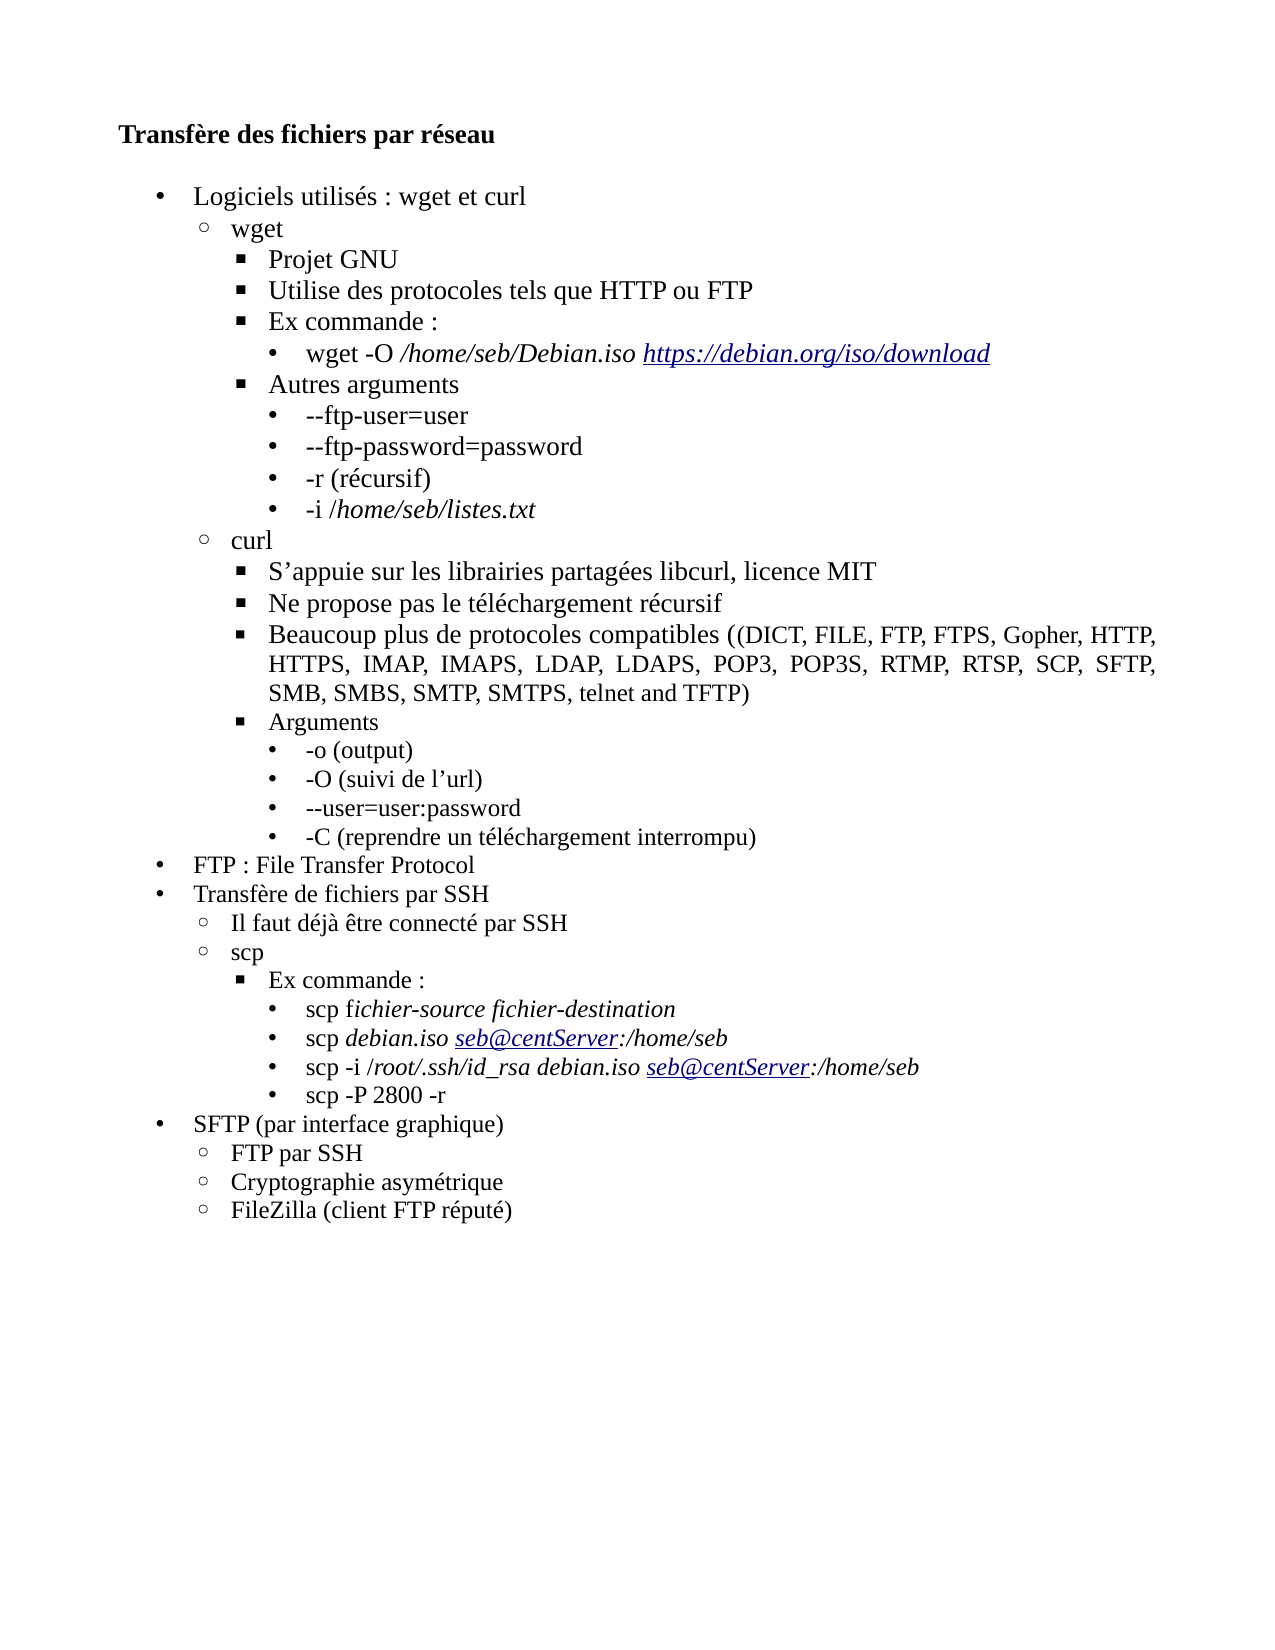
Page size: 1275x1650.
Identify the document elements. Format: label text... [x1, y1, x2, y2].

list Ex commande : [231, 305, 1157, 337]
list scp [193, 937, 1157, 965]
list Il faut déjà être connecté par SSH [193, 908, 1157, 937]
list -r (récursif) [268, 462, 1157, 493]
list --user=user:password [268, 793, 1157, 822]
list Cryptographie asymétrique [193, 1167, 1157, 1195]
list Logiciels utilisés : wget et curl [156, 180, 1157, 212]
list SFTP (par interface graphique) [156, 1109, 1157, 1138]
list Ne propose pas le téléchargement récursif [231, 587, 1157, 618]
list FTP : File Transfer Protocol [156, 850, 1157, 879]
list scp debian.iso seb@centServer:/home/seb [268, 1023, 1157, 1052]
list scp -P 2800 -r [268, 1080, 1157, 1109]
list wget -O /home/seb/Debian.iso https://debian.org/iso/download [268, 337, 1157, 368]
list curl [193, 524, 1157, 555]
list wget [193, 212, 1157, 243]
list S’appuie sur les librairies partagées libcurl, licence MIT [231, 555, 1157, 587]
list Autres arguments [231, 368, 1157, 399]
list -i /home/seb/listes.txt [268, 493, 1157, 524]
list -O (suivi de l’url) [268, 764, 1157, 793]
list FileZilla (client FTP réputé) [193, 1195, 1157, 1224]
list Projet GNU [231, 243, 1157, 274]
text Transfère des fichiers par réseau [118, 118, 1157, 149]
list --ftp-password=password [268, 430, 1157, 462]
list Utilise des protocoles tels que HTTP ou FTP [231, 274, 1157, 305]
list Beaucoup plus de protocoles compatibles ((DICT, FILE, FTP, FTPS, Gopher, HTTP, HTTPS, IMAP, IMAPS, LDAP, LDAPS, POP3, POP3S, RTMP, RTSP, SCP, SFTP, SMB, SMBS, SMTP, SMTPS, telnet and TFTP) [231, 618, 1157, 707]
list Ex commande : [231, 965, 1157, 994]
list Arguments [231, 707, 1157, 735]
list -o (output) [268, 735, 1157, 764]
list Transfère de fichiers par SSH [156, 879, 1157, 908]
list -C (reprendre un téléchargement interrompu) [268, 822, 1157, 850]
list scp fichier-source fichier-destination [268, 994, 1157, 1023]
list scp -i /root/.ssh/id_rsa debian.iso seb@centServer:/home/seb [268, 1052, 1157, 1080]
list --ftp-user=user [268, 399, 1157, 430]
list FTP par SSH [193, 1138, 1157, 1167]
